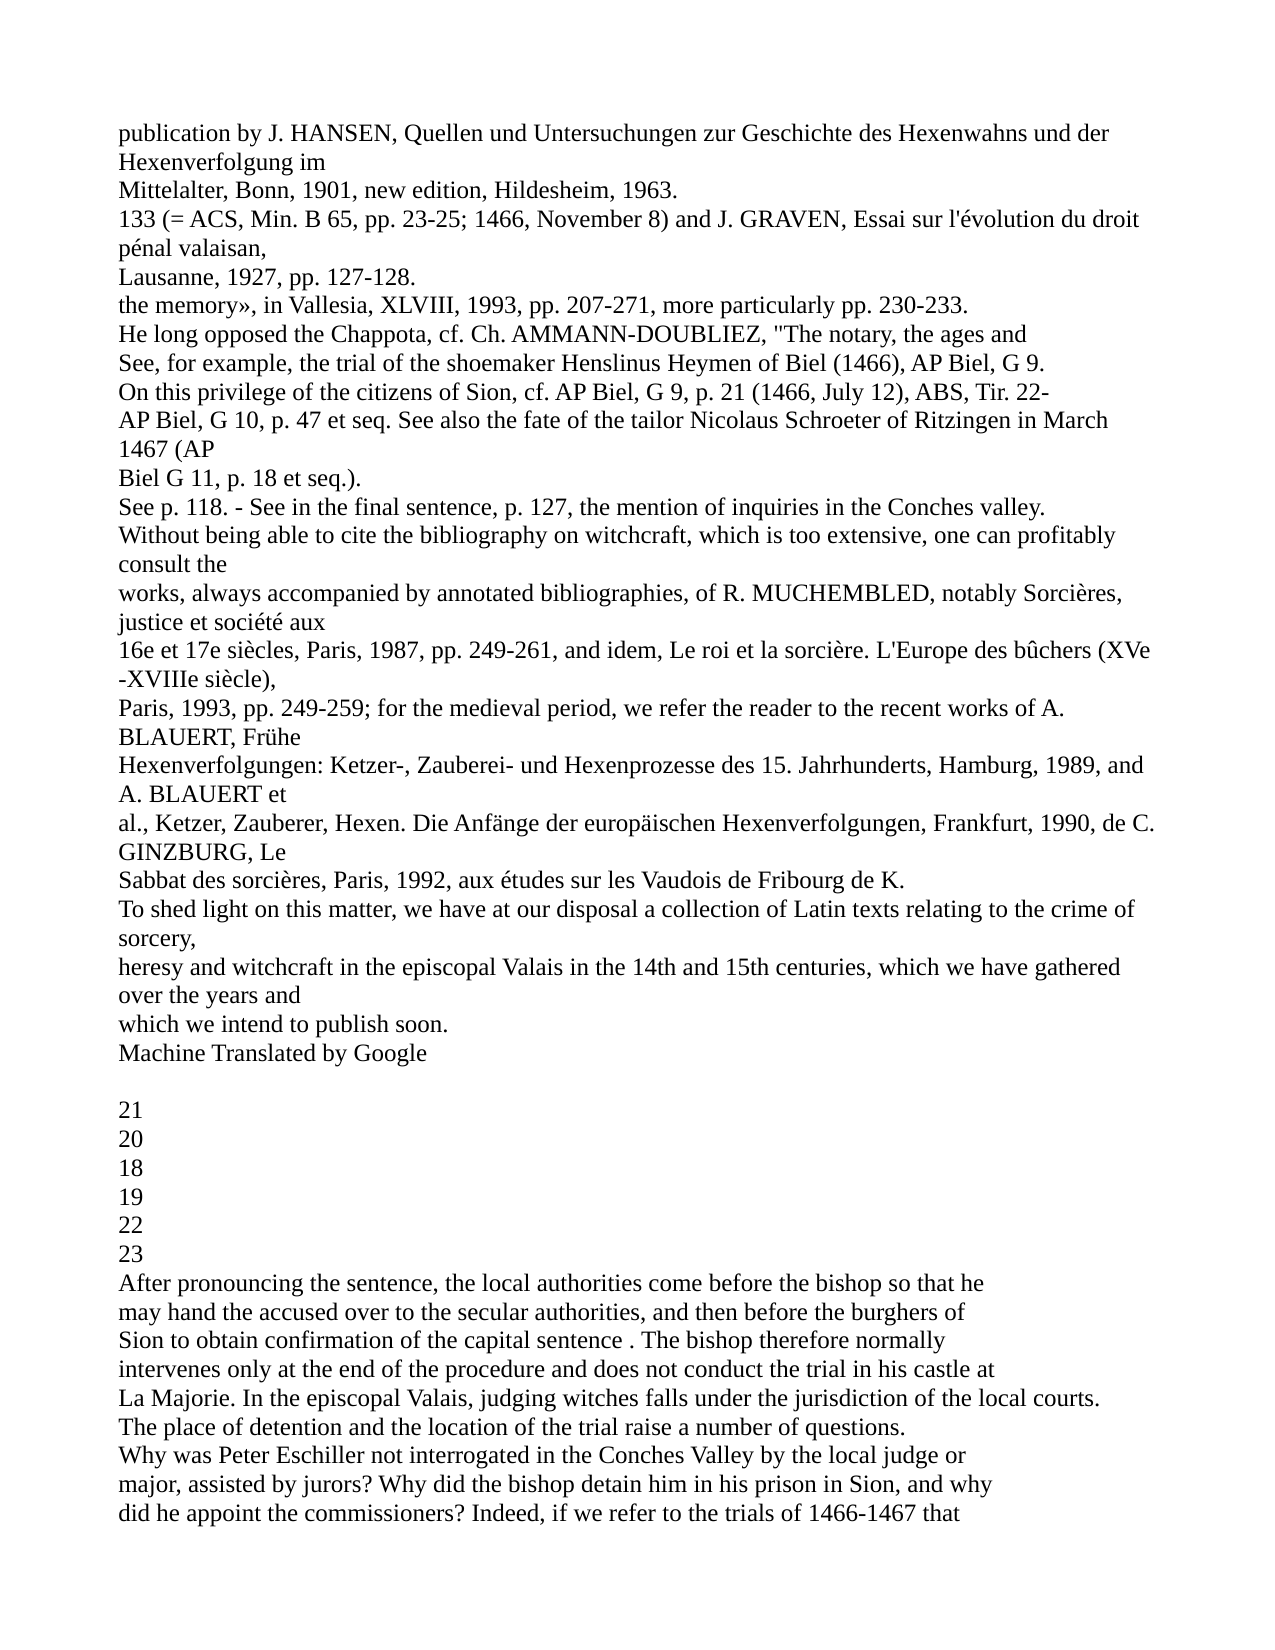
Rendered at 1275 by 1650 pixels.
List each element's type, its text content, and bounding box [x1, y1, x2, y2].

text 20 [118, 1124, 1157, 1153]
text On this privilege of the citizens of Sion, cf. AP Biel, G 9, p. 21 (1466, July 12), ABS, Tir. 22- [118, 377, 1157, 406]
text intervenes only at the end of the procedure and does not conduct the trial in his castle at [118, 1354, 1157, 1383]
text 21 [118, 1096, 1157, 1124]
text Why was Peter Eschiller not interrogated in the Conches Valley by the local judge or [118, 1441, 1157, 1469]
text Sion to obtain confirmation of the capital sentence . The bishop therefore normally [118, 1326, 1157, 1354]
text major, assisted by jurors? Why did the bishop detain him in his prison in Sion, and why [118, 1469, 1157, 1498]
text heresy and witchcraft in the episcopal Valais in the 14th and 15th centuries, which we have gathered over the years and [118, 952, 1157, 1009]
text 23 [118, 1239, 1157, 1268]
text publication by J. HANSEN, Quellen und Untersuchungen zur Geschichte des Hexenwahns und der Hexenverfolgung im [118, 118, 1157, 176]
text To shed light on this matter, we have at our disposal a collection of Latin texts relating to the crime of sorcery, [118, 894, 1157, 952]
text Paris, 1993, pp. 249-259; for the medieval period, we refer the reader to the recent works of A. BLAUERT, Frühe [118, 693, 1157, 751]
text which we intend to publish soon. [118, 1009, 1157, 1038]
text Biel G 11, p. 18 et seq.). [118, 463, 1157, 492]
text Sabbat des sorcières, Paris, 1992, aux études sur les Vaudois de Fribourg de K. [118, 866, 1157, 894]
text the memory», in Vallesia, XLVIII, 1993, pp. 207-271, more particularly pp. 230-233. [118, 291, 1157, 319]
text AP Biel, G 10, p. 47 et seq. See also the fate of the tailor Nicolaus Schroeter of Ritzingen in March 1467 (AP [118, 406, 1157, 463]
text 133 (= ACS, Min. B 65, pp. 23-25; 1466, November 8) and J. GRAVEN, Essai sur l'évolution du droit pénal valaisan, [118, 204, 1157, 262]
text may hand the accused over to the secular authorities, and then before the burghers of [118, 1297, 1157, 1326]
text Mittelalter, Bonn, 1901, new edition, Hildesheim, 1963. [118, 176, 1157, 204]
text works, always accompanied by annotated bibliographies, of R. MUCHEMBLED, notably Sorcières, justice et société aux [118, 578, 1157, 636]
text 19 [118, 1182, 1157, 1211]
text 18 [118, 1153, 1157, 1182]
text La Majorie. In the episcopal Valais, judging witches falls under the jurisdiction of the local courts. [118, 1383, 1157, 1412]
text al., Ketzer, Zauberer, Hexen. Die Anfänge der europäischen Hexenverfolgungen, Frankfurt, 1990, de C. GINZBURG, Le [118, 808, 1157, 866]
text 22 [118, 1211, 1157, 1239]
text See p. 118. - See in the final sentence, p. 127, the mention of inquiries in the Conches valley. [118, 492, 1157, 521]
text did he appoint the commissioners? Indeed, if we refer to the trials of 1466-1467 that [118, 1498, 1157, 1527]
text The place of detention and the location of the trial raise a number of questions. [118, 1412, 1157, 1441]
text Machine Translated by Google [118, 1038, 1157, 1067]
text After pronouncing the sentence, the local authorities come before the bishop so that he [118, 1268, 1157, 1297]
text Without being able to cite the bibliography on witchcraft, which is too extensive, one can profitably consult the [118, 521, 1157, 578]
text He long opposed the Chappota, cf. Ch. AMMANN-DOUBLIEZ, "The notary, the ages and [118, 319, 1157, 348]
text Hexenverfolgungen: Ketzer-, Zauberei- und Hexenprozesse des 15. Jahrhunderts, Hamburg, 1989, and A. BLAUERT et [118, 751, 1157, 808]
text Lausanne, 1927, pp. 127-128. [118, 262, 1157, 291]
text 16e et 17e siècles, Paris, 1987, pp. 249-261, and idem, Le roi et la sorcière. L'Europe des bûchers (XVe -XVIIIe siècle), [118, 636, 1157, 693]
text See, for example, the trial of the shoemaker Henslinus Heymen of Biel (1466), AP Biel, G 9. [118, 348, 1157, 377]
